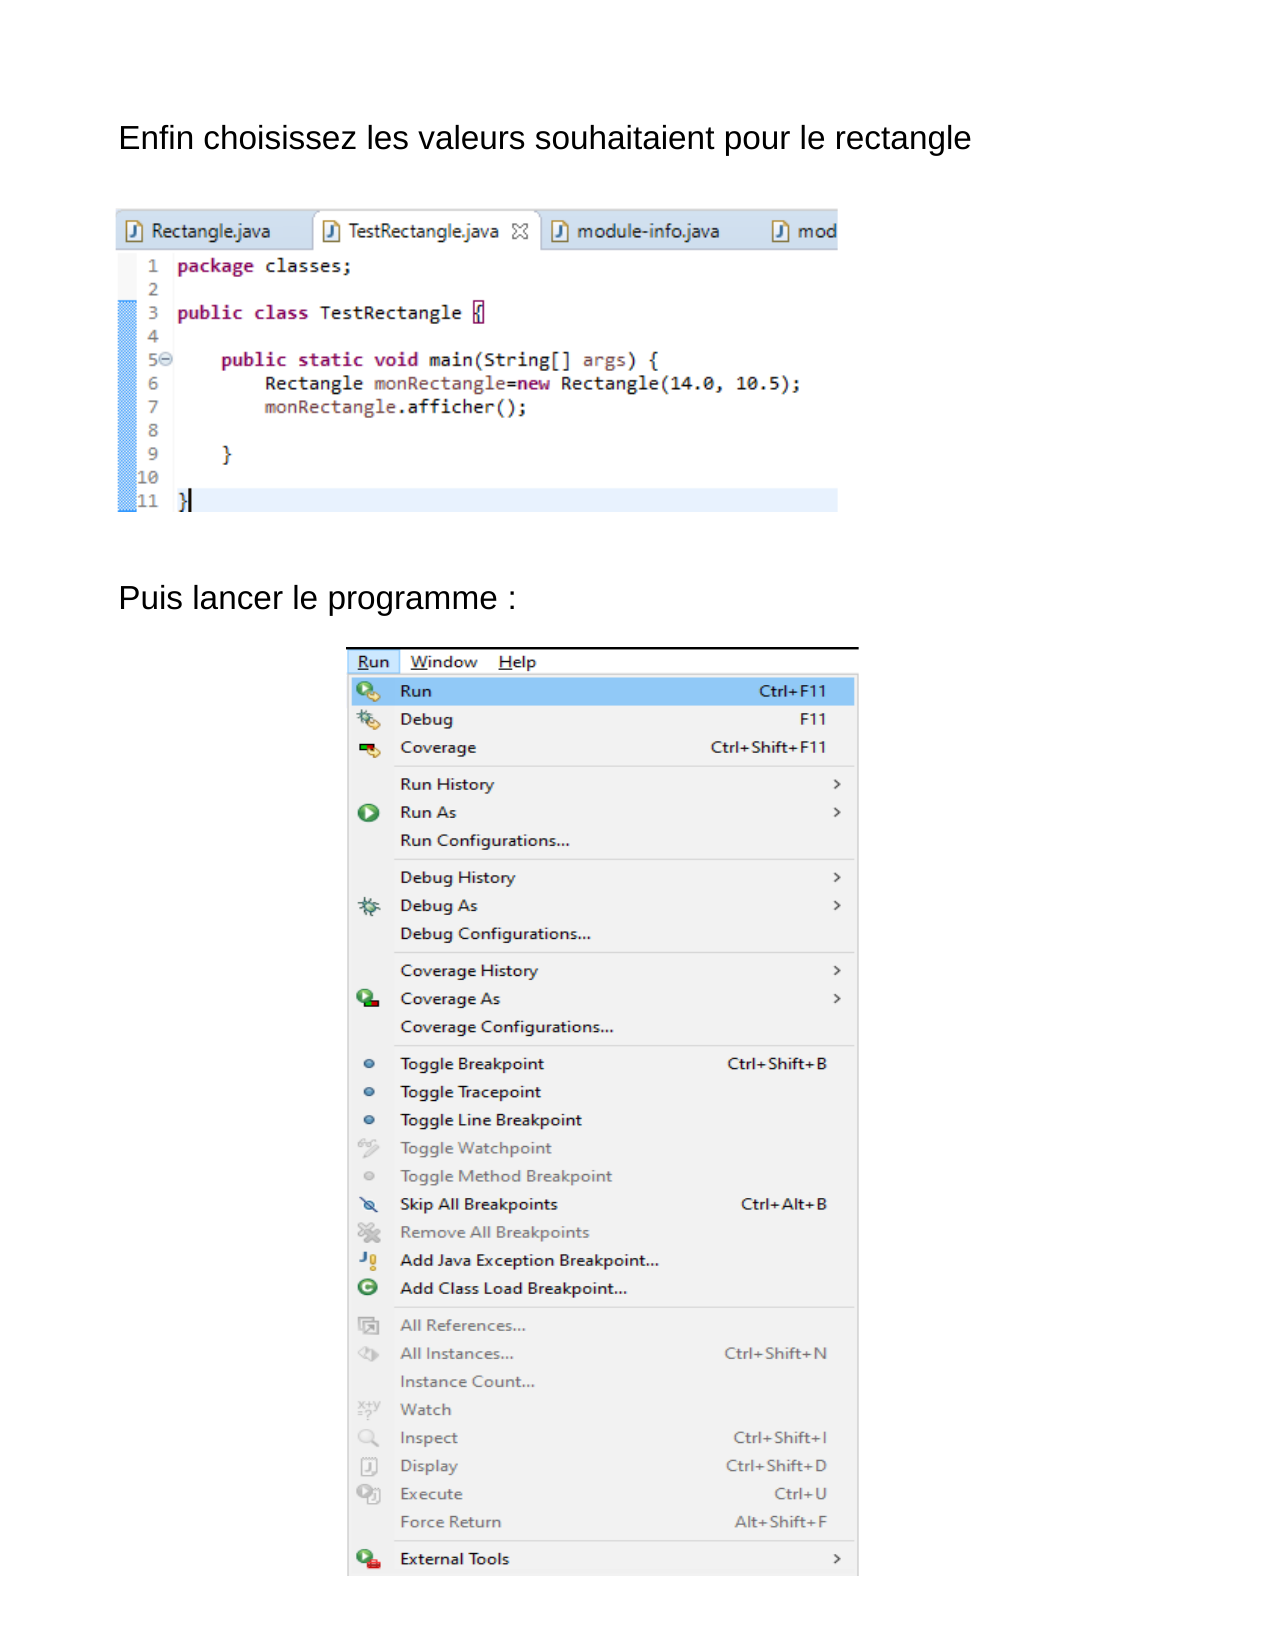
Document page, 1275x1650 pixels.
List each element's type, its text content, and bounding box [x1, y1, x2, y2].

picture [115, 208, 838, 512]
text Puis lancer le programme : [118, 578, 1157, 617]
text Enfin choisissez les valeurs souhaitaient pour le rectangle [118, 118, 1157, 157]
picture [346, 647, 859, 1576]
